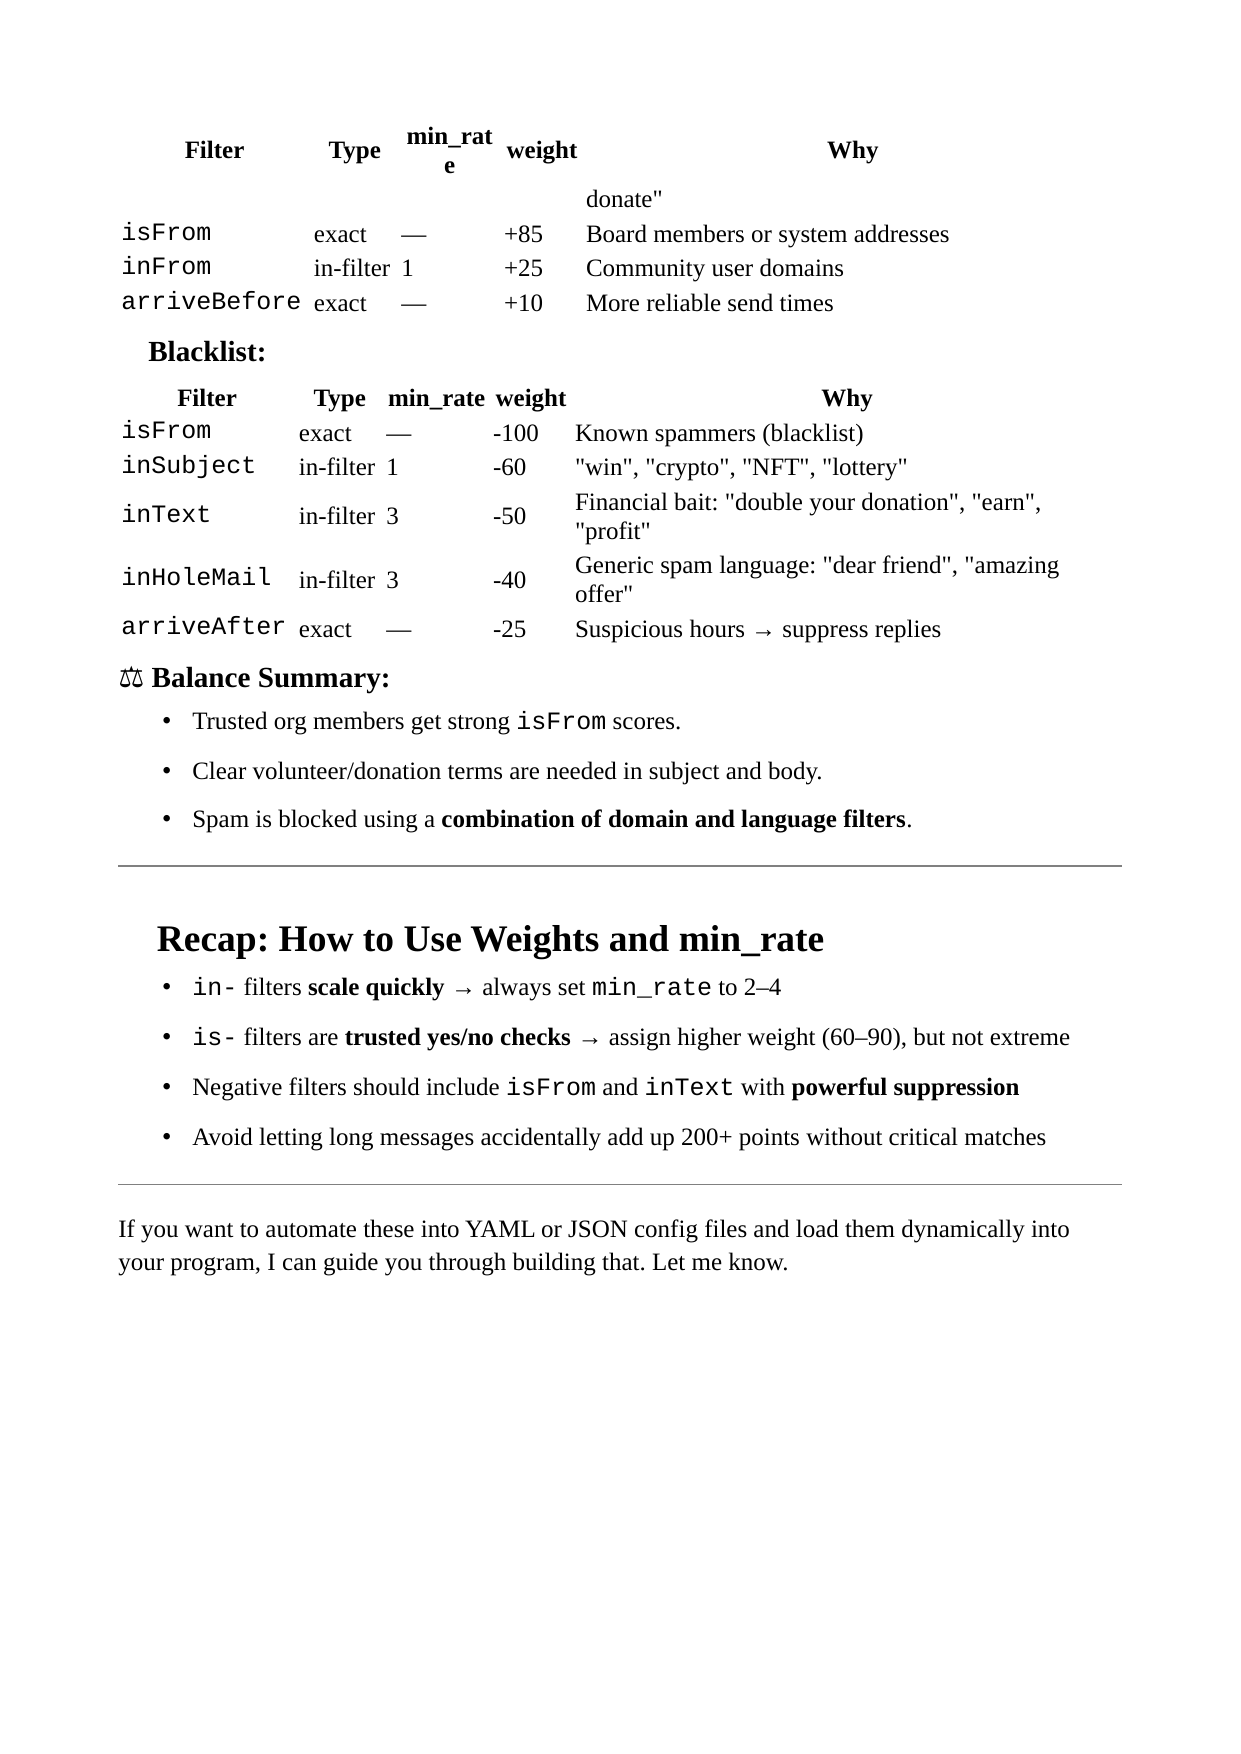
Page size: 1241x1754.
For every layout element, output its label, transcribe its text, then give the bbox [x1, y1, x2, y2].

table_cell Financial bait: "double your donation", "earn", "profit" [572, 484, 1122, 547]
table_cell in-filter [296, 484, 383, 547]
list Spam is blocked using a combination of domain and language filters. [162, 804, 1122, 832]
table_cell -50 [490, 484, 572, 547]
table_header Filter [118, 118, 311, 181]
text If you want to automate these into YAML or JSON config files and load them dynamically into your program, I can guide you through building that. Let me know. [118, 1214, 1122, 1276]
table_cell Generic spam language: "dear friend", "amazing offer" [572, 548, 1122, 611]
subtitle 🚫 Blacklist: [118, 334, 1122, 368]
table_cell in-filter [311, 251, 398, 285]
table_cell inSubject [118, 450, 296, 484]
table_cell exact [296, 415, 383, 449]
table_cell More reliable send times [583, 285, 1122, 320]
table_cell +85 [501, 216, 583, 251]
table_header Type [311, 118, 398, 181]
table_cell exact [311, 285, 398, 320]
table_cell Suspicious hours → suppress replies [572, 611, 1122, 645]
table_cell [118, 181, 311, 216]
table_cell inText [118, 484, 296, 547]
table_cell in-filter [296, 548, 383, 611]
list Clear volunteer/donation terms are needed in subject and body. [162, 756, 1122, 785]
table_cell — [398, 216, 501, 251]
table_cell — [383, 611, 490, 645]
table_header weight [501, 118, 583, 181]
table_header Filter [118, 380, 296, 415]
table_cell 3 [383, 484, 490, 547]
table_header min_rate [398, 118, 501, 181]
table_cell +10 [501, 285, 583, 320]
table_cell -40 [490, 548, 572, 611]
table_header Why [572, 380, 1122, 415]
table_cell isFrom [118, 415, 296, 449]
table_cell donate" [583, 181, 1122, 216]
table_header Type [296, 380, 383, 415]
table_cell arriveBefore [118, 285, 311, 320]
list Negative filters should include isFrom and inText with powerful suppression [162, 1072, 1122, 1103]
table_header weight [490, 380, 572, 415]
subtitle ⚖️ Balance Summary: [118, 660, 1122, 693]
table_cell +25 [501, 251, 583, 285]
table_cell 3 [383, 548, 490, 611]
table_header min_rate [383, 380, 490, 415]
table_cell [311, 181, 398, 216]
table_cell in-filter [296, 450, 383, 484]
table_cell isFrom [118, 216, 311, 251]
table_cell inFrom [118, 251, 311, 285]
list is- filters are trusted yes/no checks → assign higher weight (60–90), but not extreme [162, 1022, 1122, 1053]
table_cell exact [296, 611, 383, 645]
table_cell exact [311, 216, 398, 251]
table_cell arriveAfter [118, 611, 296, 645]
table_cell -100 [490, 415, 572, 449]
table_cell [501, 181, 583, 216]
subtitle 🧠 Recap: How to Use Weights and min_rate [118, 916, 1122, 959]
list Trusted org members get strong isFrom scores. [162, 706, 1122, 737]
table_cell Community user domains [583, 251, 1122, 285]
table_cell — [398, 285, 501, 320]
table_cell -25 [490, 611, 572, 645]
table_cell — [383, 415, 490, 449]
table_cell Known spammers (blacklist) [572, 415, 1122, 449]
table_cell inHoleMail [118, 548, 296, 611]
list Avoid letting long messages accidentally add up 200+ points without critical matches [162, 1122, 1122, 1151]
table_cell 1 [383, 450, 490, 484]
list in- filters scale quickly → always set min_rate to 2–4 [162, 972, 1122, 1003]
table_cell Board members or system addresses [583, 216, 1122, 251]
table_cell 1 [398, 251, 501, 285]
table_cell -60 [490, 450, 572, 484]
table_cell [398, 181, 501, 216]
table_cell "win", "crypto", "NFT", "lottery" [572, 450, 1122, 484]
table_header Why [583, 118, 1122, 181]
